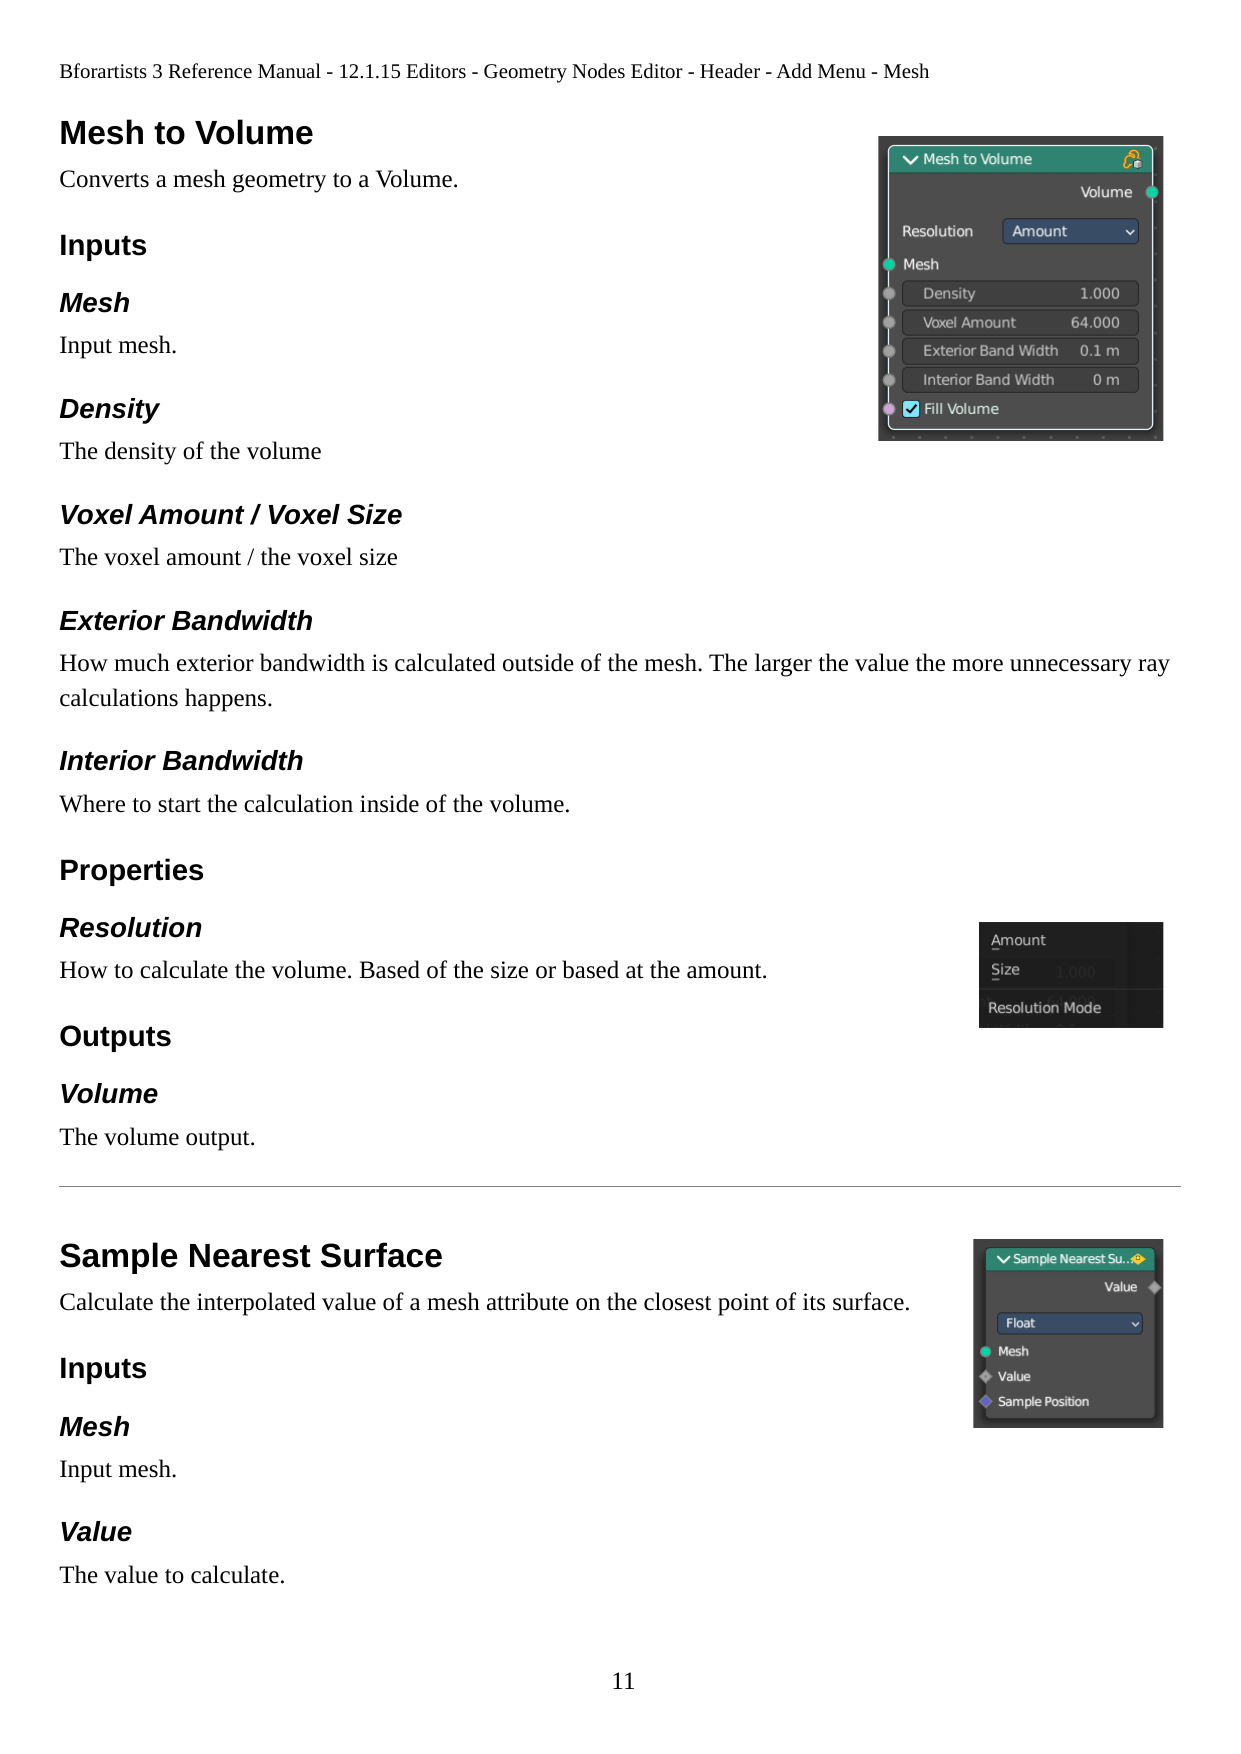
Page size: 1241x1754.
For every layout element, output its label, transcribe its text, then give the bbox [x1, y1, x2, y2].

text Converts a mesh geometry to a Volume. [59, 164, 878, 192]
text The density of the volume [59, 436, 1181, 465]
subtitle [1164, 392, 1181, 424]
subtitle Sample Nearest Surface [59, 1236, 1181, 1275]
subtitle [1164, 286, 1181, 318]
text The voxel amount / the voxel size [59, 542, 1181, 571]
subtitle Voxel Amount / Voxel Size [59, 498, 1181, 530]
text The volume output. [59, 1122, 1181, 1151]
text How much exterior bandwidth is calculated outside of the mesh. The larger the value the more unnecessary ray calculations happens. [59, 648, 1181, 712]
text Input mesh. [59, 331, 878, 359]
text The value to calculate. [59, 1560, 1181, 1589]
subtitle Inputs [59, 1351, 973, 1385]
subtitle Interior Bandwidth [59, 744, 1181, 776]
subtitle Outputs [59, 1019, 1181, 1053]
subtitle Exterior Bandwidth [59, 604, 1181, 636]
text [1164, 331, 1181, 359]
subtitle Density [59, 392, 878, 424]
picture [878, 136, 1164, 441]
subtitle Properties [59, 852, 1181, 886]
subtitle Resolution [59, 911, 1181, 943]
picture [979, 922, 1164, 1028]
subtitle [1164, 227, 1181, 261]
subtitle Volume [59, 1078, 1181, 1110]
text How to calculate the volume. Based of the size or based at the amount. [59, 956, 979, 984]
subtitle Mesh [59, 286, 878, 318]
subtitle [1164, 1351, 1181, 1385]
text Input mesh. [59, 1454, 1181, 1483]
text Where to start the calculation inside of the volume. [59, 789, 1181, 817]
picture [973, 1239, 1164, 1428]
subtitle Mesh [59, 1410, 1181, 1442]
subtitle Inputs [59, 227, 878, 261]
text Calculate the interpolated value of a mesh attribute on the closest point of its surface. [59, 1287, 973, 1316]
subtitle Mesh to Volume [59, 113, 1181, 151]
subtitle Value [59, 1516, 1181, 1548]
